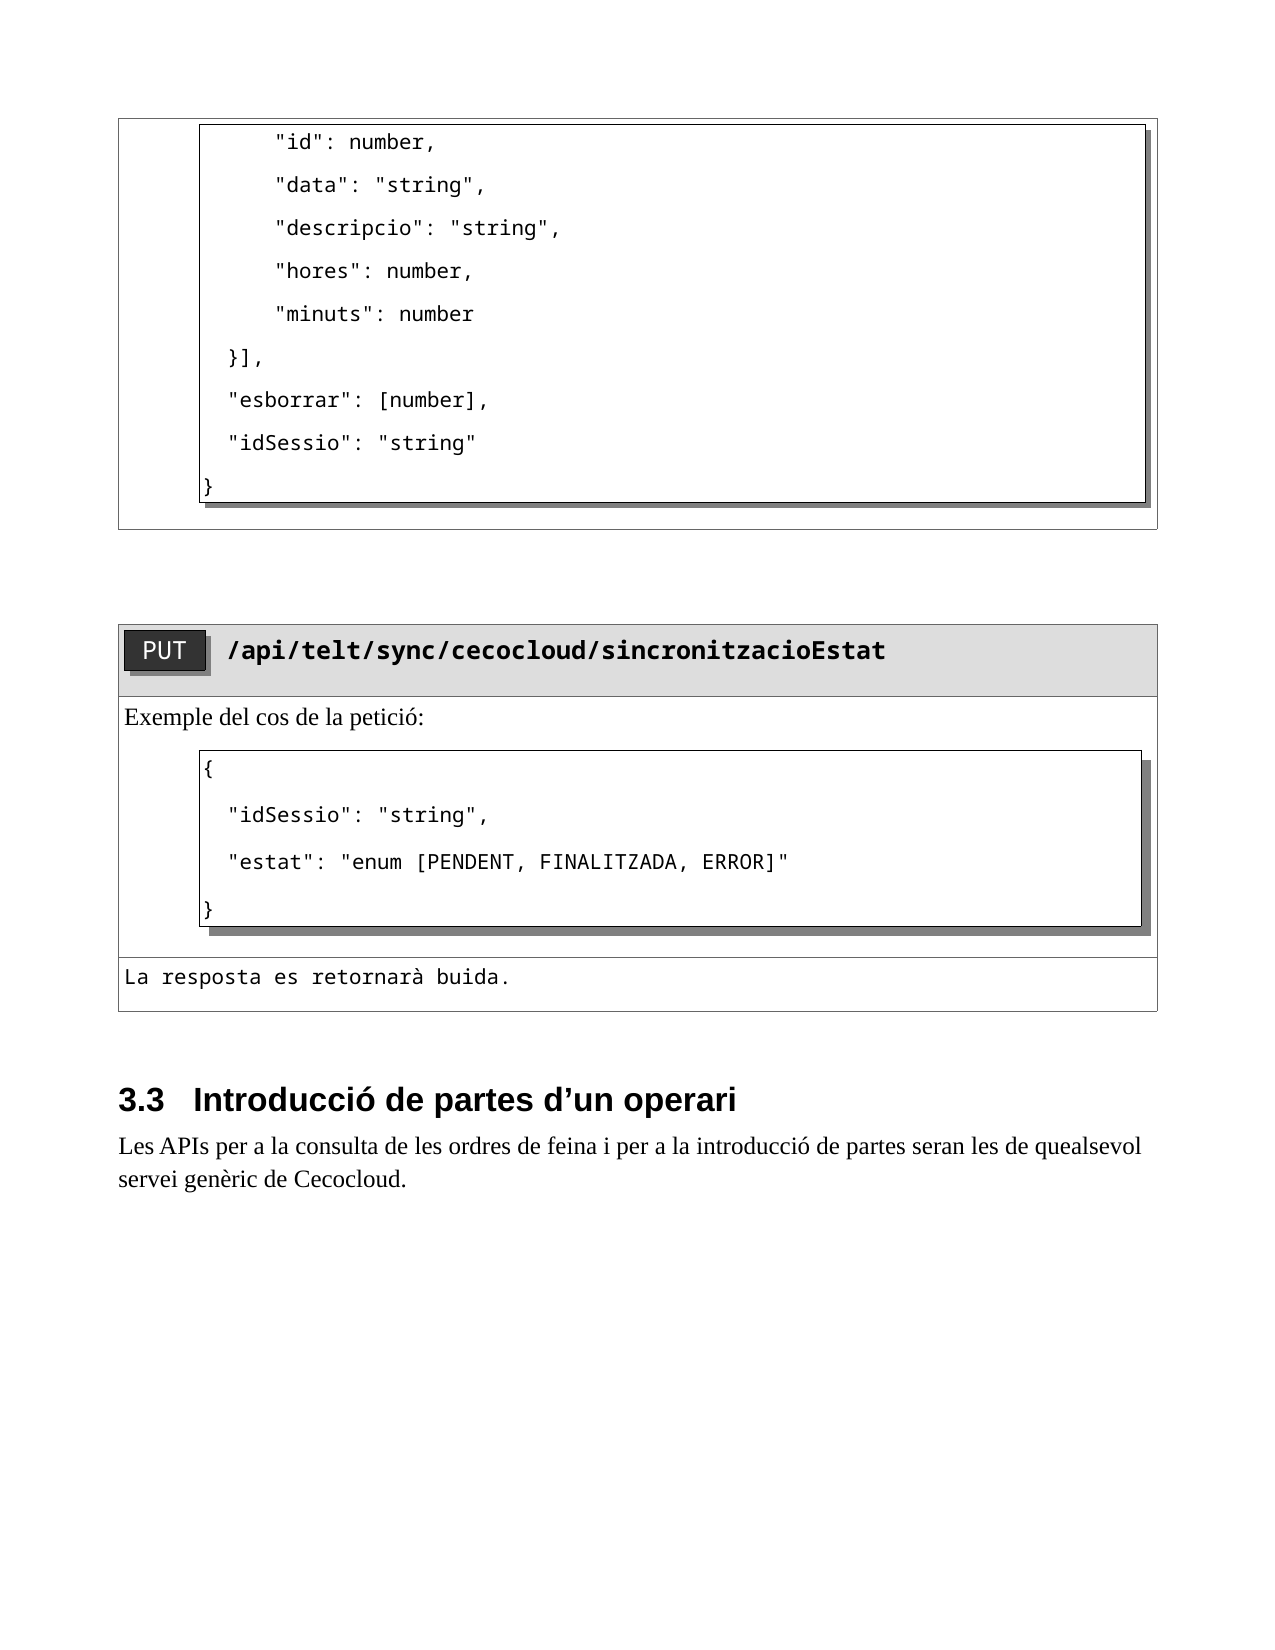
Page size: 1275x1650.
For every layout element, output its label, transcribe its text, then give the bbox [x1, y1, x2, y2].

text Les APIs per a la consulta de les ordres de feina i per a la introducció de partes seran les de quealsevol servei genèric de Cecocloud. [118, 1131, 1157, 1193]
table_cell Exemple del cos de la petició: { "idSessio": "string", "estat": "enum [PENDENT, FINALITZADA, ERROR]" } [119, 697, 1157, 957]
subtitle Introducció de partes d’un operari [118, 1080, 1157, 1118]
table_cell La resposta es retornarà buida. [119, 958, 1157, 1011]
table_cell "id": number, "data": "string", "descripcio": "string", "hores": number, "minuts": number }], "esborrar": [number], "idSessio": "string" } [119, 119, 1157, 529]
table_header PUT /api/telt/sync/cecocloud/sincronitzacioEstat [119, 625, 1157, 696]
